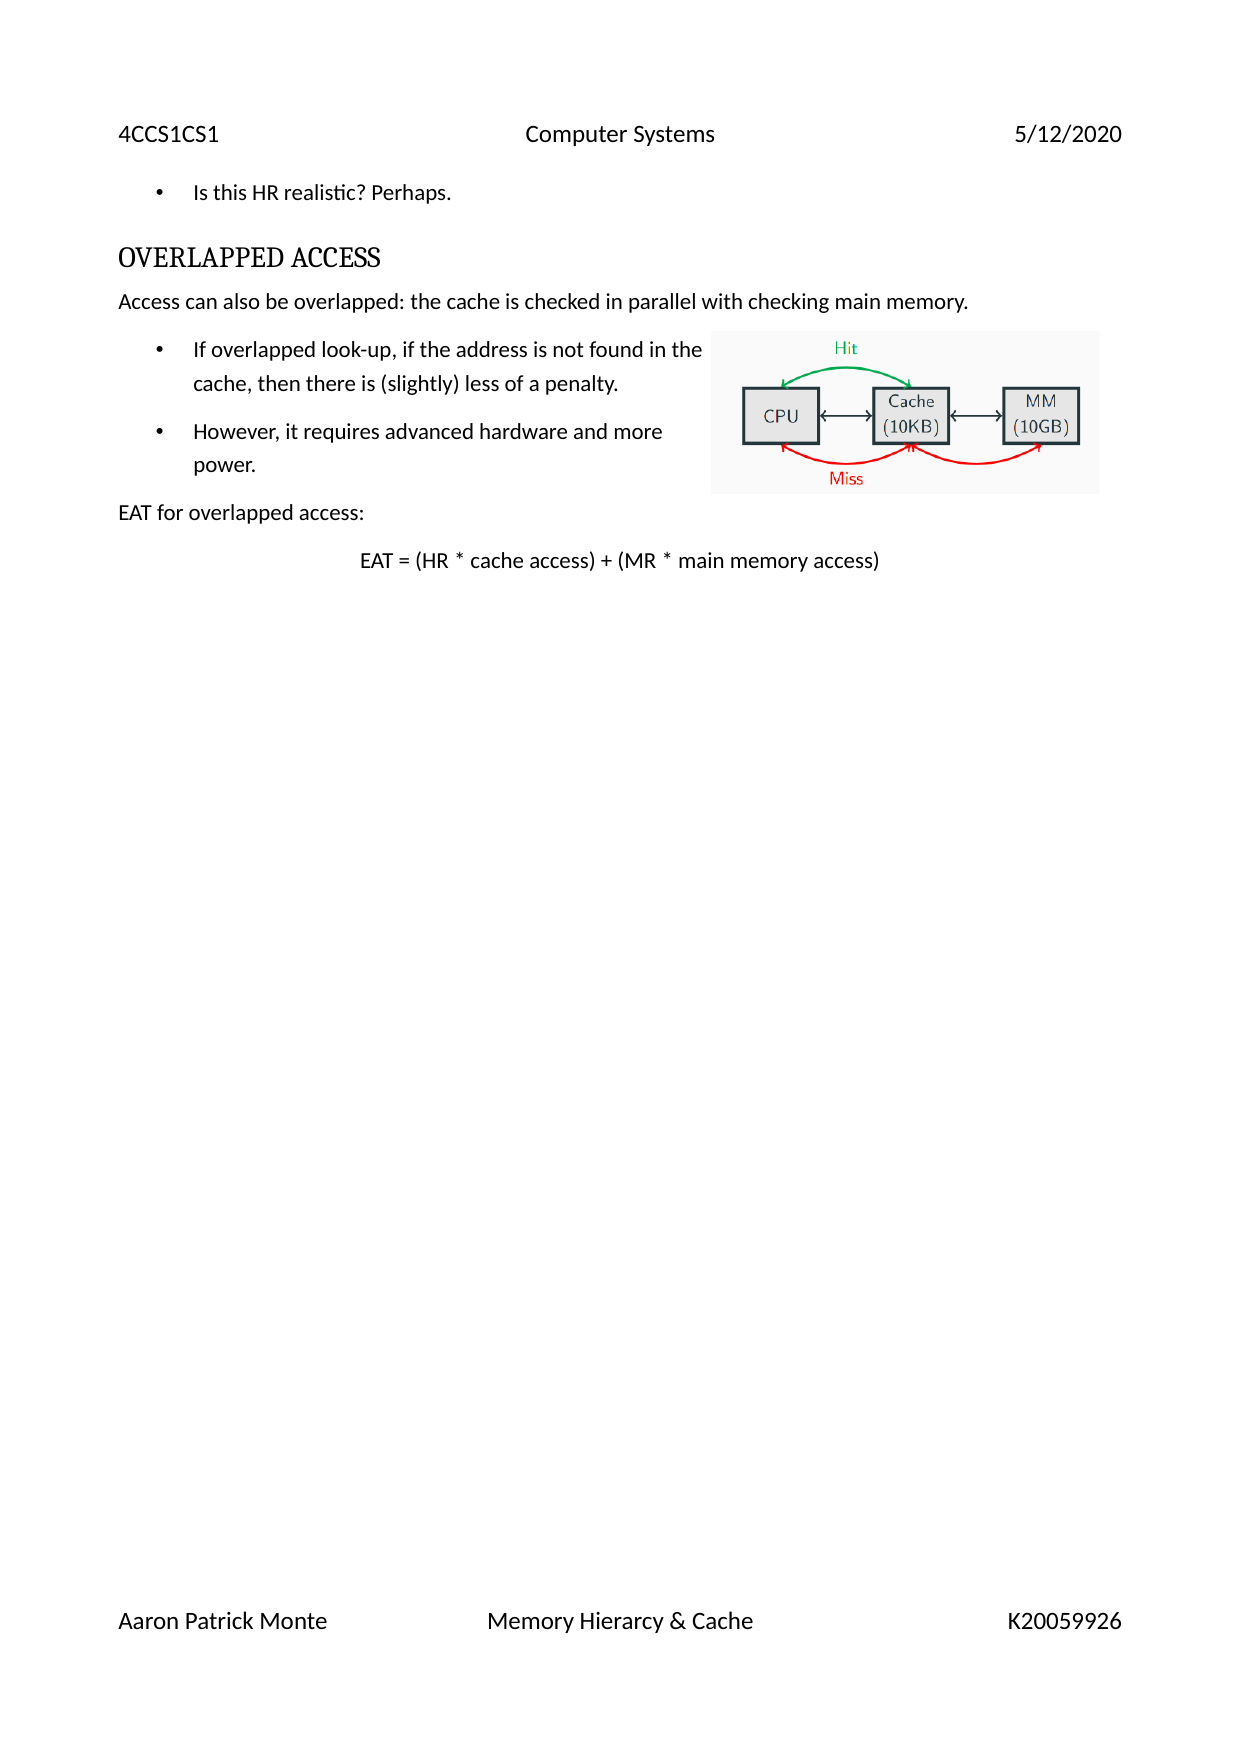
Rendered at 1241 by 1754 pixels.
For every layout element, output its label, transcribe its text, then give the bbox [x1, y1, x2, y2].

list [1100, 417, 1122, 478]
text EAT for overlapped access: [118, 498, 1122, 527]
list If overlapped look-up, if the address is not found in the cache, then there is (slightly) less of a penalty. [156, 335, 711, 397]
picture [711, 331, 1100, 494]
subtitle Overlapped access [118, 241, 1122, 274]
list However, it requires advanced hardware and more power. [156, 417, 711, 478]
list Is this HR realistic? Perhaps. [156, 178, 1122, 206]
text Access can also be overlapped: the cache is checked in parallel with checking main memory. [118, 287, 1122, 315]
text EAT = (HR * cache access) + (MR * main memory access) [118, 547, 1122, 575]
